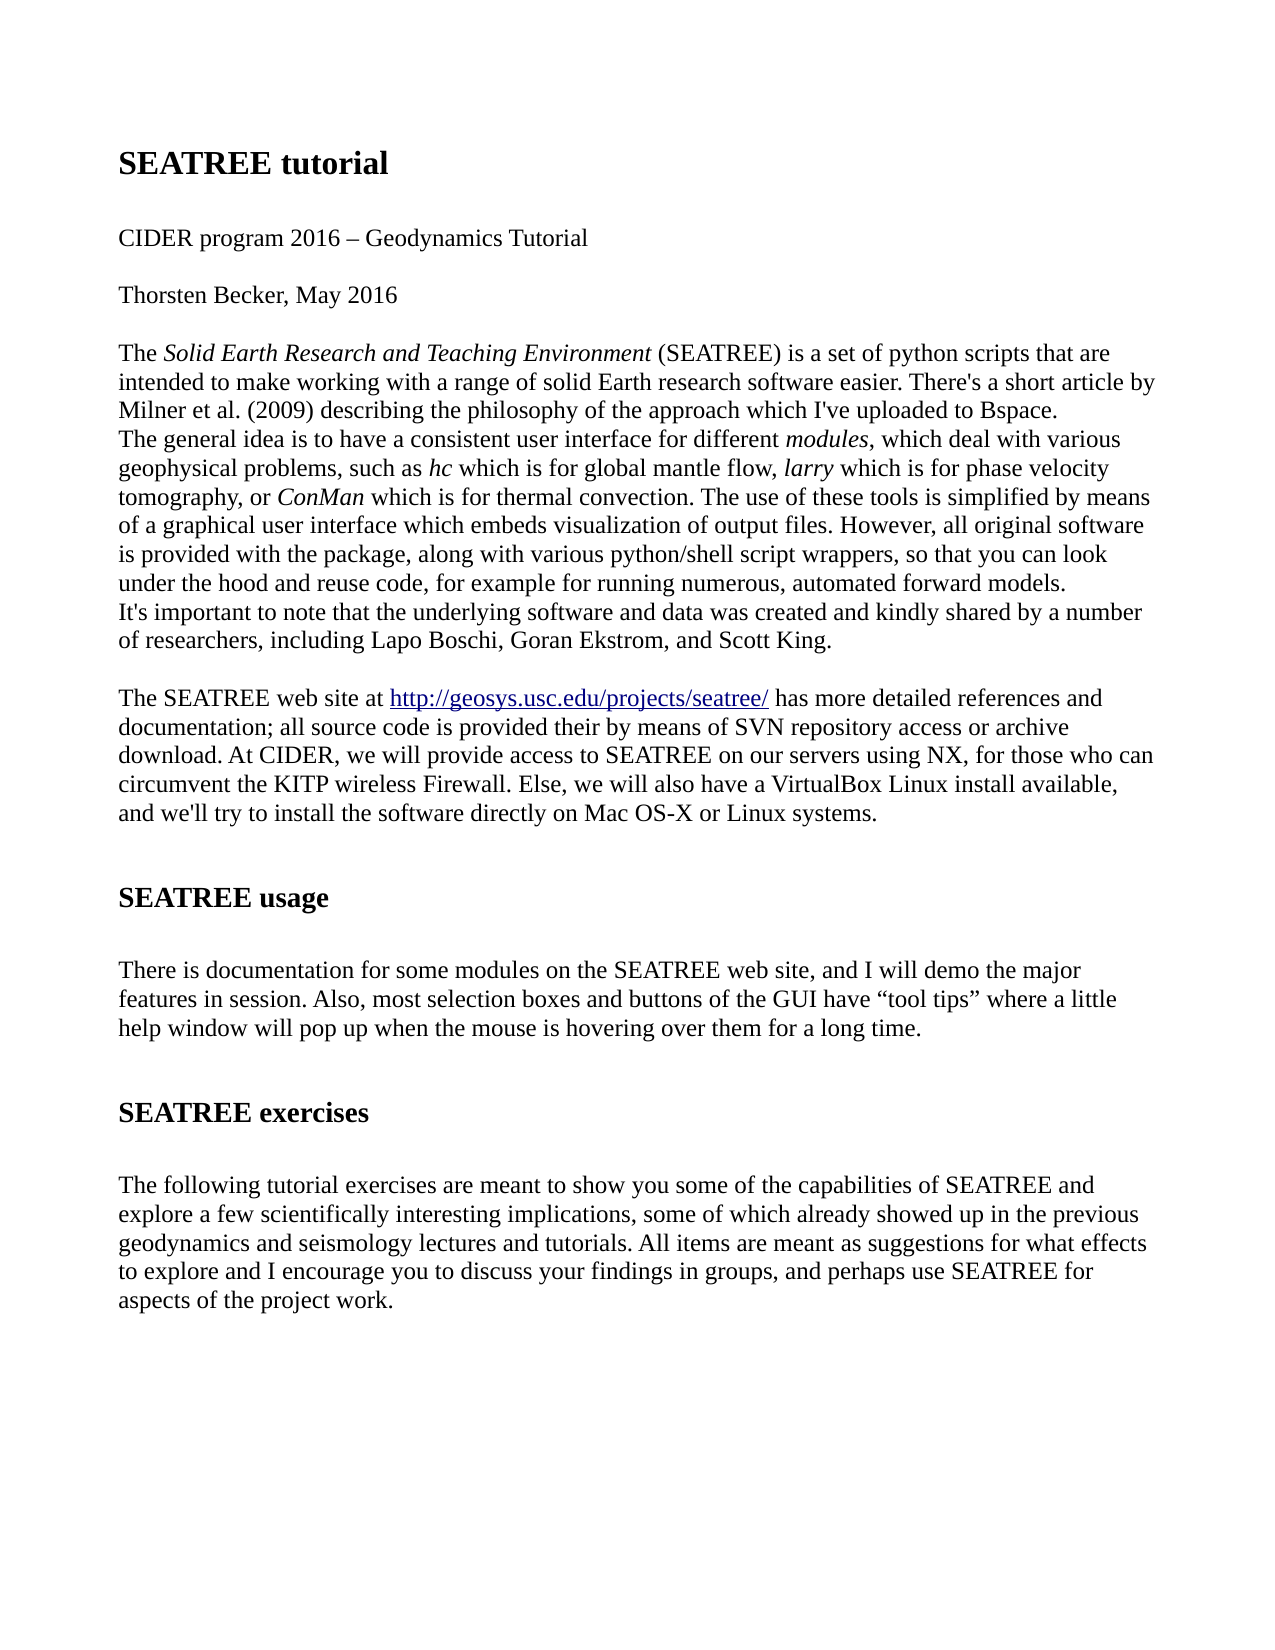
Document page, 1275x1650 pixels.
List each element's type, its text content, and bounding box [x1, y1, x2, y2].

subtitle SEATREE exercises [118, 1095, 1157, 1129]
text The SEATREE web site at http://geosys.usc.edu/projects/seatree/ has more detailed references and documentation; all source code is provided their by means of SVN repository access or archive download. At CIDER, we will provide access to SEATREE on our servers using NX, for those who can circumvent the KITP wireless Firewall. Else, we will also have a VirtualBox Linux install available, and we'll try to install the software directly on Mac OS-X or Linux systems. [118, 683, 1157, 827]
text There is documentation for some modules on the SEATREE web site, and I will demo the major features in session. Also, most selection boxes and buttons of the GUI have “tool tips” where a little help window will pop up when the mouse is hovering over them for a long time. [118, 955, 1157, 1042]
text The following tutorial exercises are meant to show you some of the capabilities of SEATREE and explore a few scientifically interesting implications, some of which already showed up in the previous geodynamics and seismology lectures and tutorials. All items are meant as suggestions for what effects to explore and I encourage you to discuss your findings in groups, and perhaps use SEATREE for aspects of the project work. [118, 1170, 1157, 1314]
subtitle SEATREE usage [118, 881, 1157, 914]
text CIDER program 2016 – Geodynamics Tutorial [118, 223, 1157, 252]
text The Solid Earth Research and Teaching Environment (SEATREE) is a set of python scripts that are intended to make working with a range of solid Earth research software easier. There's a short article by Milner et al. (2009) describing the philosophy of the approach which I've uploaded to Bspace. [118, 338, 1157, 424]
text Thorsten Becker, May 2016 [118, 281, 1157, 309]
text It's important to note that the underlying software and data was created and kindly shared by a number of researchers, including Lapo Boschi, Goran Ekstrom, and Scott King. [118, 597, 1157, 654]
subtitle SEATREE tutorial [118, 143, 1157, 182]
text The general idea is to have a consistent user interface for different modules, which deal with various geophysical problems, such as hc which is for global mantle flow, larry which is for phase velocity tomography, or ConMan which is for thermal convection. The use of these tools is simplified by means of a graphical user interface which embeds visualization of output files. However, all original software is provided with the package, along with various python/shell script wrappers, so that you can look under the hood and reuse code, for example for running numerous, automated forward models. [118, 424, 1157, 597]
